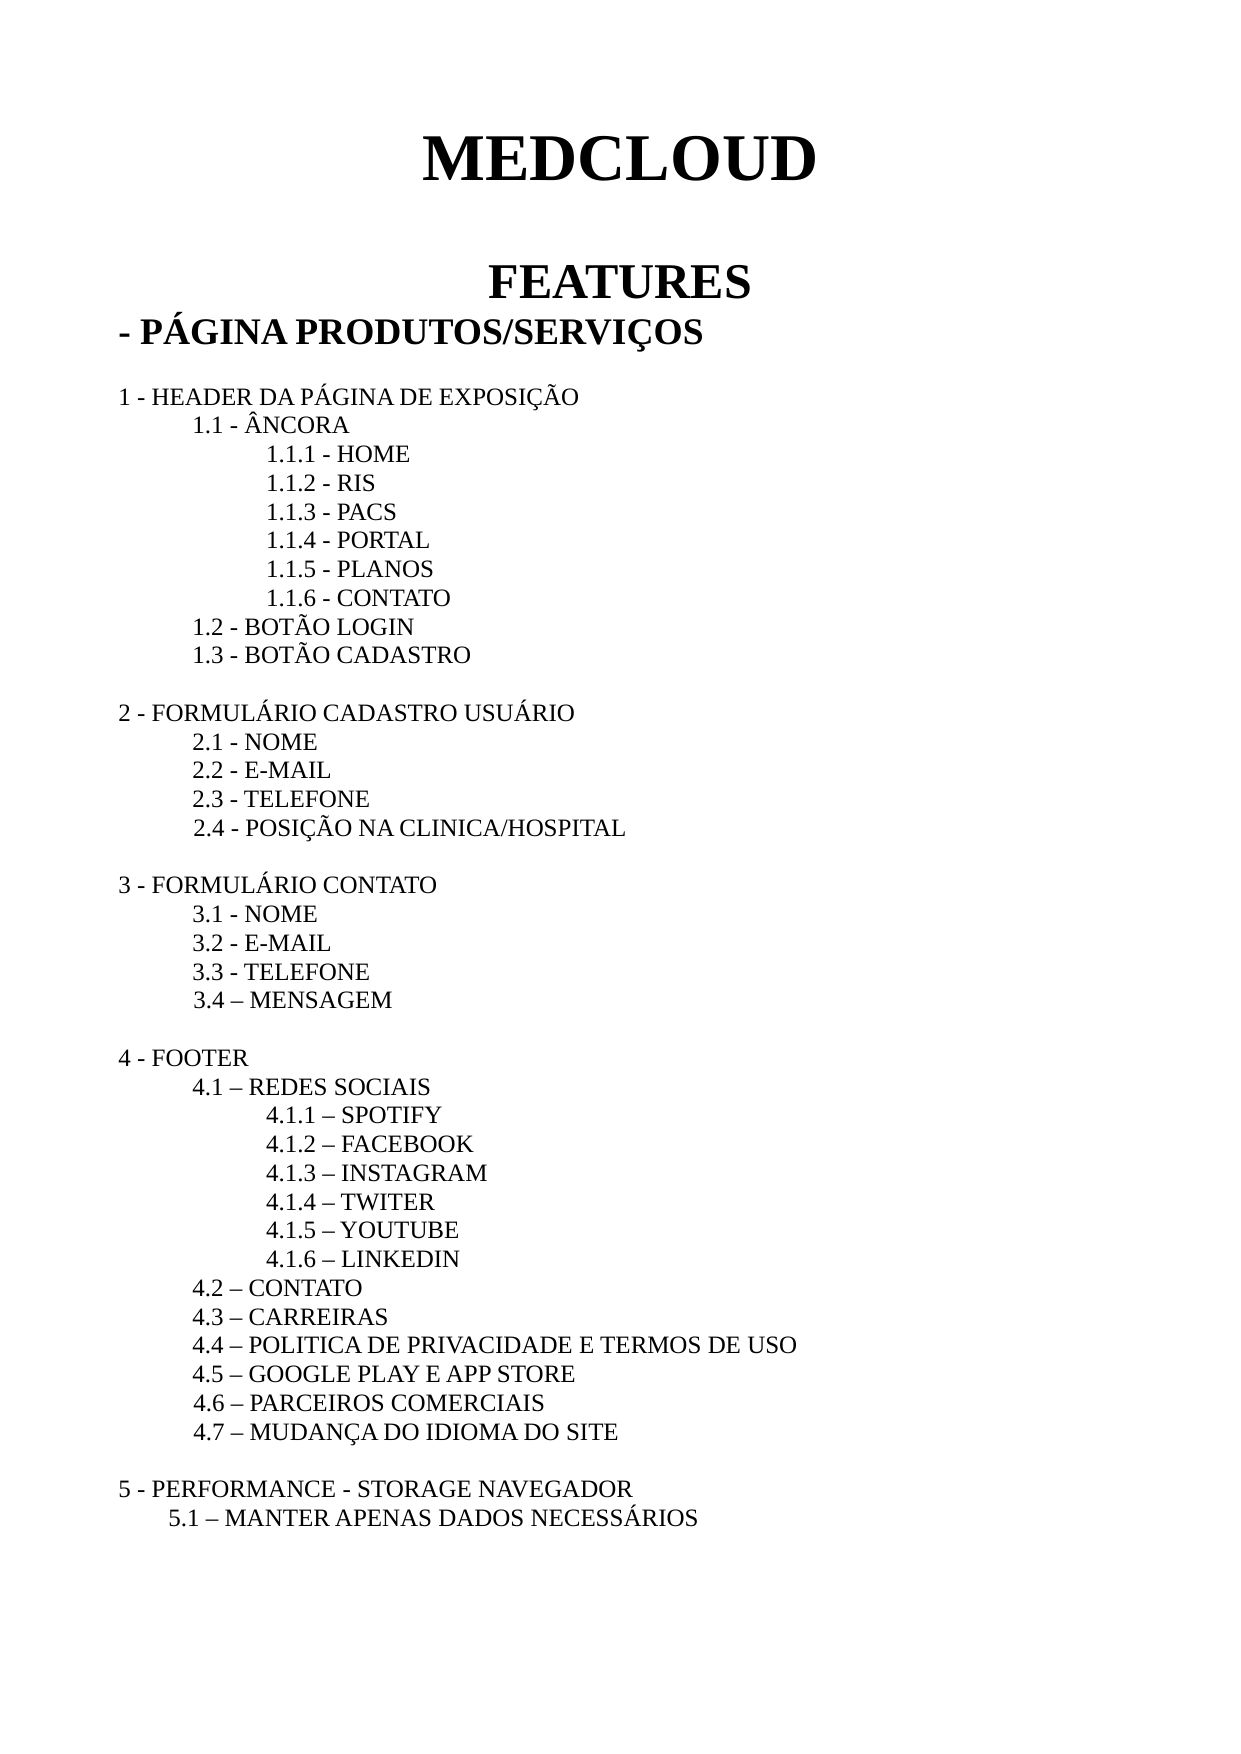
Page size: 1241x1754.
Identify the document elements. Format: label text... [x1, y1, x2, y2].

text 1.1 - ÂNCORA [118, 410, 1122, 439]
text 4.5 – GOOGLE PLAY E APP STORE [118, 1359, 1122, 1388]
text 4.1.6 – LINKEDIN [118, 1244, 1122, 1273]
text MEDCLOUD [118, 118, 1122, 195]
text 5.1 – MANTER APENAS DADOS NECESSÁRIOS [118, 1503, 1122, 1532]
text 1.1.6 - CONTATO [118, 583, 1122, 612]
text 4.1.2 – FACEBOOK [118, 1129, 1122, 1158]
text 2.3 - TELEFONE [118, 784, 1122, 813]
text 3.4 – MENSAGEM [118, 985, 1122, 1014]
text 4.1.5 – YOUTUBE [118, 1215, 1122, 1244]
text 4.6 – PARCEIROS COMERCIAIS [118, 1388, 1122, 1417]
text 4.7 – MUDANÇA DO IDIOMA DO SITE [118, 1417, 1122, 1445]
text FEATURES [118, 252, 1122, 310]
text 1.1.1 - HOME [118, 439, 1122, 468]
text 4.2 – CONTATO [118, 1273, 1122, 1302]
text 5 - PERFORMANCE - STORAGE NAVEGADOR [118, 1474, 1122, 1503]
text 4 - FOOTER [118, 1043, 1122, 1072]
text 3.3 - TELEFONE [118, 957, 1122, 985]
text 4.1.3 – INSTAGRAM [118, 1158, 1122, 1187]
text 1.1.3 - PACS [118, 497, 1122, 525]
text 3 - FORMULÁRIO CONTATO [118, 870, 1122, 899]
text 2.2 - E-MAIL [118, 755, 1122, 784]
text 2.4 - POSIÇÃO NA CLINICA/HOSPITAL [118, 813, 1122, 842]
text 3.1 - NOME [118, 899, 1122, 928]
text - PÁGINA PRODUTOS/SERVIÇOS [118, 310, 1122, 353]
text 2 - FORMULÁRIO CADASTRO USUÁRIO [118, 698, 1122, 727]
text 1.2 - BOTÃO LOGIN [118, 612, 1122, 640]
text 4.4 – POLITICA DE PRIVACIDADE E TERMOS DE USO [118, 1330, 1122, 1359]
text 3.2 - E-MAIL [118, 928, 1122, 957]
text 2.1 - NOME [118, 727, 1122, 755]
text 4.1 – REDES SOCIAIS [118, 1072, 1122, 1100]
text 1.1.2 - RIS [118, 468, 1122, 497]
text 1 - HEADER DA PÁGINA DE EXPOSIÇÃO [118, 382, 1122, 410]
text 4.3 – CARREIRAS [118, 1302, 1122, 1330]
text 1.1.4 - PORTAL [118, 525, 1122, 554]
text 4.1.4 – TWITER [118, 1187, 1122, 1215]
text 1.1.5 - PLANOS [118, 554, 1122, 583]
text 1.3 - BOTÃO CADASTRO [118, 640, 1122, 669]
text 4.1.1 – SPOTIFY [118, 1100, 1122, 1129]
